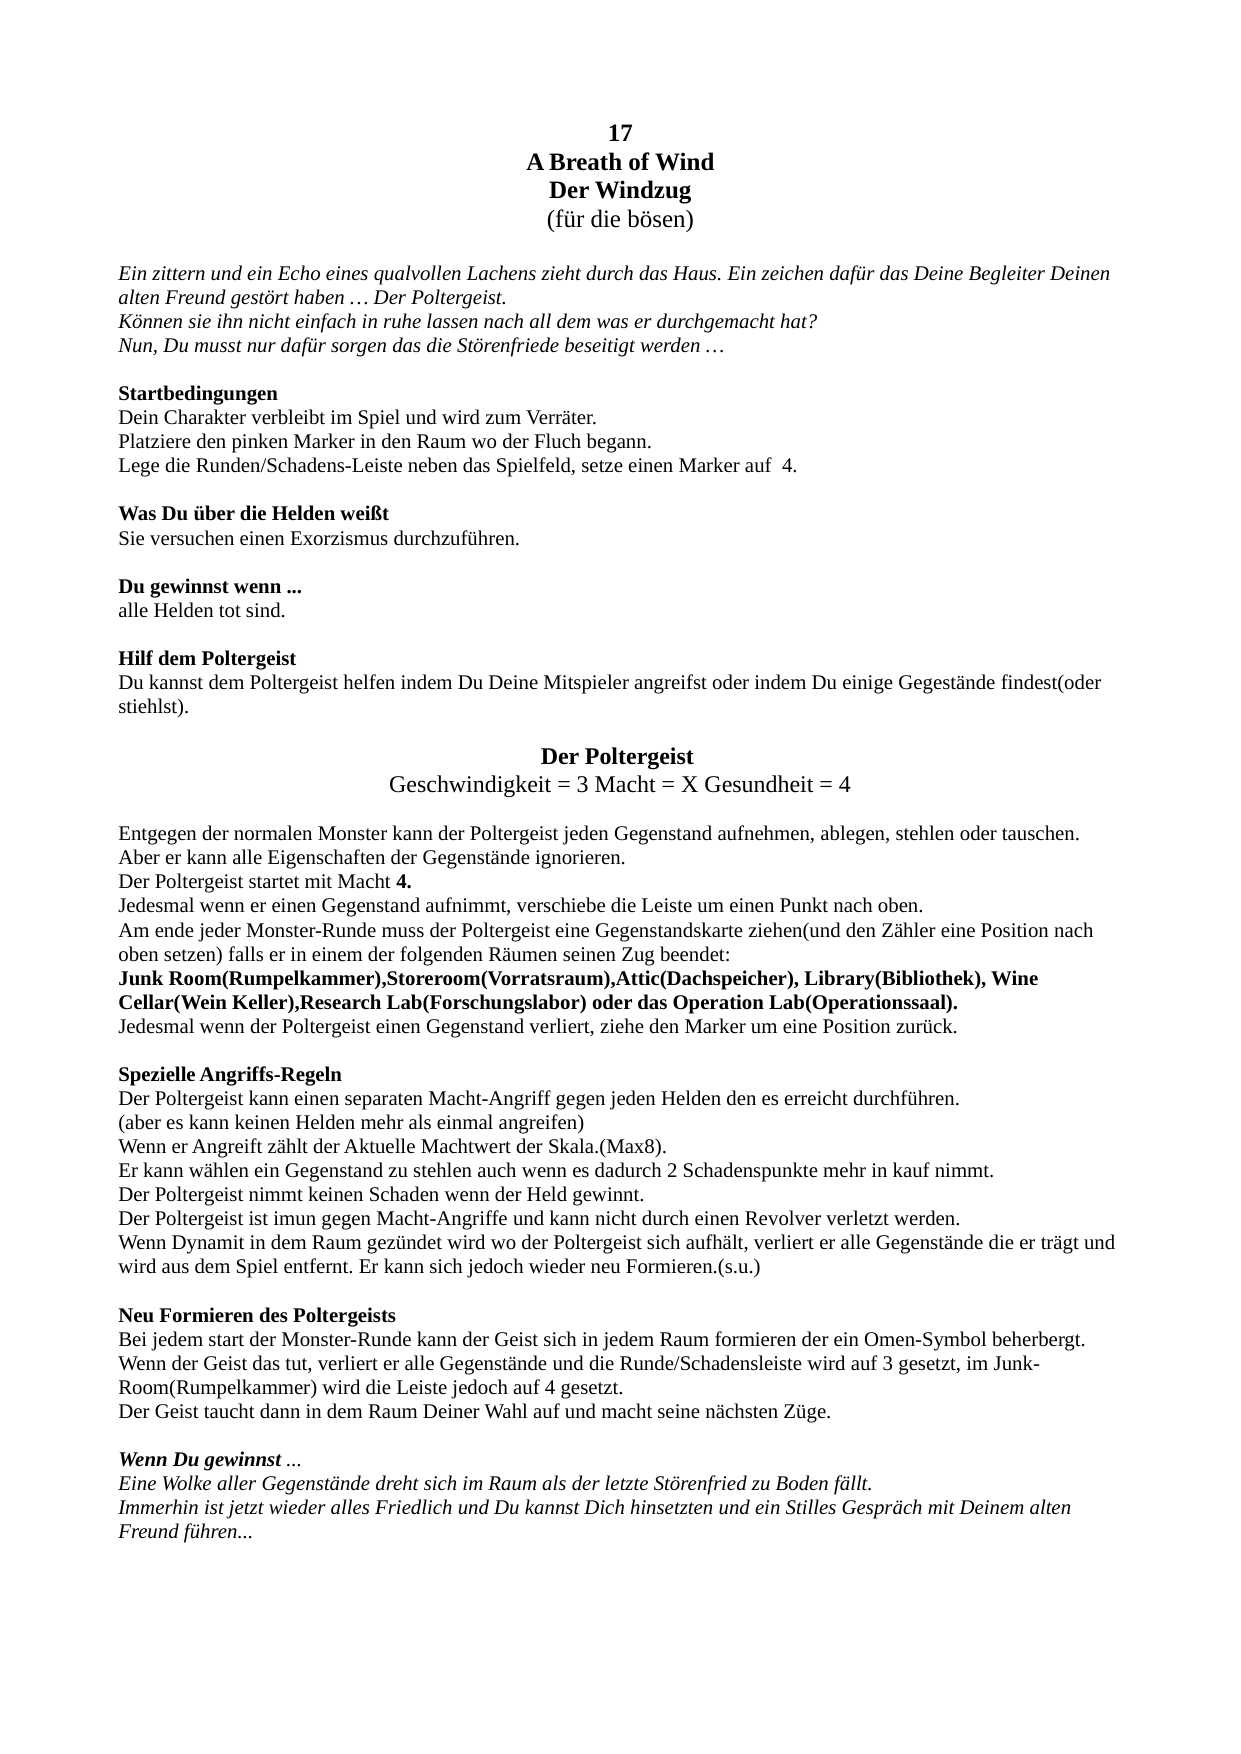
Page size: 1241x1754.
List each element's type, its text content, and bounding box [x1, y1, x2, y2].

text Ein zittern und ein Echo eines qualvollen Lachens zieht durch das Haus. Ein zeichen dafür das Deine Begleiter Deinen alten Freund gestört haben … Der Poltergeist. [118, 261, 1122, 309]
text Entgegen der normalen Monster kann der Poltergeist jeden Gegenstand aufnehmen, ablegen, stehlen oder tauschen. [118, 821, 1122, 845]
text Am ende jeder Monster-Runde muss der Poltergeist eine Gegenstandskarte ziehen(und den Zähler eine Position nach oben setzen) falls er in einem der folgenden Räumen seinen Zug beendet: [118, 917, 1122, 966]
text (für die bösen) [118, 204, 1122, 233]
text Der Poltergeist ist imun gegen Macht-Angriffe und kann nicht durch einen Revolver verletzt werden. [118, 1206, 1122, 1230]
text alle Helden tot sind. [118, 598, 1122, 622]
text Dein Charakter verbleibt im Spiel und wird zum Verräter. [118, 405, 1122, 429]
text Immerhin ist jetzt wieder alles Friedlich und Du kannst Dich hinsetzten und ein Stilles Gespräch mit Deinem alten Freund führen... [118, 1495, 1122, 1543]
text Wenn Du gewinnst ... [118, 1447, 1122, 1471]
text Du kannst dem Poltergeist helfen indem Du Deine Mitspieler angreifst oder indem Du einige Gegestände findest(oder stiehlst). [118, 670, 1122, 718]
text Der Geist taucht dann in dem Raum Deiner Wahl auf und macht seine nächsten Züge. [118, 1399, 1122, 1423]
subtitle Geschwindigkeit = 3 Macht = X Gesundheit = 4 [118, 769, 1122, 797]
text Nun, Du musst nur dafür sorgen das die Störenfriede beseitigt werden … [118, 333, 1122, 357]
subtitle Spezielle Angriffs-Regeln [118, 1062, 1122, 1086]
text Können sie ihn nicht einfach in ruhe lassen nach all dem was er durchgemacht hat? [118, 309, 1122, 333]
text A Breath of Wind [118, 147, 1122, 176]
text Der Windzug [118, 176, 1122, 204]
text Wenn Dynamit in dem Raum gezündet wird wo der Poltergeist sich aufhält, verliert er alle Gegenstände die er trägt und wird aus dem Spiel entfernt. Er kann sich jedoch wieder neu Formieren.(s.u.) [118, 1230, 1122, 1278]
text Aber er kann alle Eigenschaften der Gegenstände ignorieren. [118, 845, 1122, 869]
text 17 [118, 118, 1122, 147]
text Hilf dem Poltergeist [118, 646, 1122, 670]
subtitle Der Poltergeist [118, 742, 1122, 769]
text Sie versuchen einen Exorzismus durchzuführen. [118, 525, 1122, 549]
text Junk Room(Rumpelkammer),Storeroom(Vorratsraum),Attic(Dachspeicher), Library(Bibliothek), Wine Cellar(Wein Keller),Research Lab(Forschungslabor) oder das Operation Lab(Operationssaal). [118, 966, 1122, 1014]
text Er kann wählen ein Gegenstand zu stehlen auch wenn es dadurch 2 Schadenspunkte mehr in kauf nimmt. [118, 1158, 1122, 1182]
text Lege die Runden/Schadens-Leiste neben das Spielfeld, setze einen Marker auf 4. [118, 453, 1122, 477]
subtitle Was Du über die Helden weißt [118, 501, 1122, 525]
text Platziere den pinken Marker in den Raum wo der Fluch begann. [118, 429, 1122, 453]
text Jedesmal wenn der Poltergeist einen Gegenstand verliert, ziehe den Marker um eine Position zurück. [118, 1014, 1122, 1038]
text Neu Formieren des Poltergeists [118, 1302, 1122, 1327]
text Eine Wolke aller Gegenstände dreht sich im Raum als der letzte Störenfried zu Boden fällt. [118, 1471, 1122, 1495]
text Wenn der Geist das tut, verliert er alle Gegenstände und die Runde/Schadensleiste wird auf 3 gesetzt, im Junk-Room(Rumpelkammer) wird die Leiste jedoch auf 4 gesetzt. [118, 1351, 1122, 1399]
text (aber es kann keinen Helden mehr als einmal angreifen) [118, 1110, 1122, 1134]
text Jedesmal wenn er einen Gegenstand aufnimmt, verschiebe die Leiste um einen Punkt nach oben. [118, 893, 1122, 917]
text Bei jedem start der Monster-Runde kann der Geist sich in jedem Raum formieren der ein Omen-Symbol beherbergt. [118, 1327, 1122, 1351]
text Der Poltergeist startet mit Macht 4. [118, 869, 1122, 893]
text Der Poltergeist kann einen separaten Macht-Angriff gegen jeden Helden den es erreicht durchführen. [118, 1086, 1122, 1110]
text Der Poltergeist nimmt keinen Schaden wenn der Held gewinnt. [118, 1182, 1122, 1206]
subtitle Startbedingungen [118, 381, 1122, 405]
text Wenn er Angreift zählt der Aktuelle Machtwert der Skala.(Max8). [118, 1134, 1122, 1158]
text Du gewinnst wenn ... [118, 573, 1122, 598]
